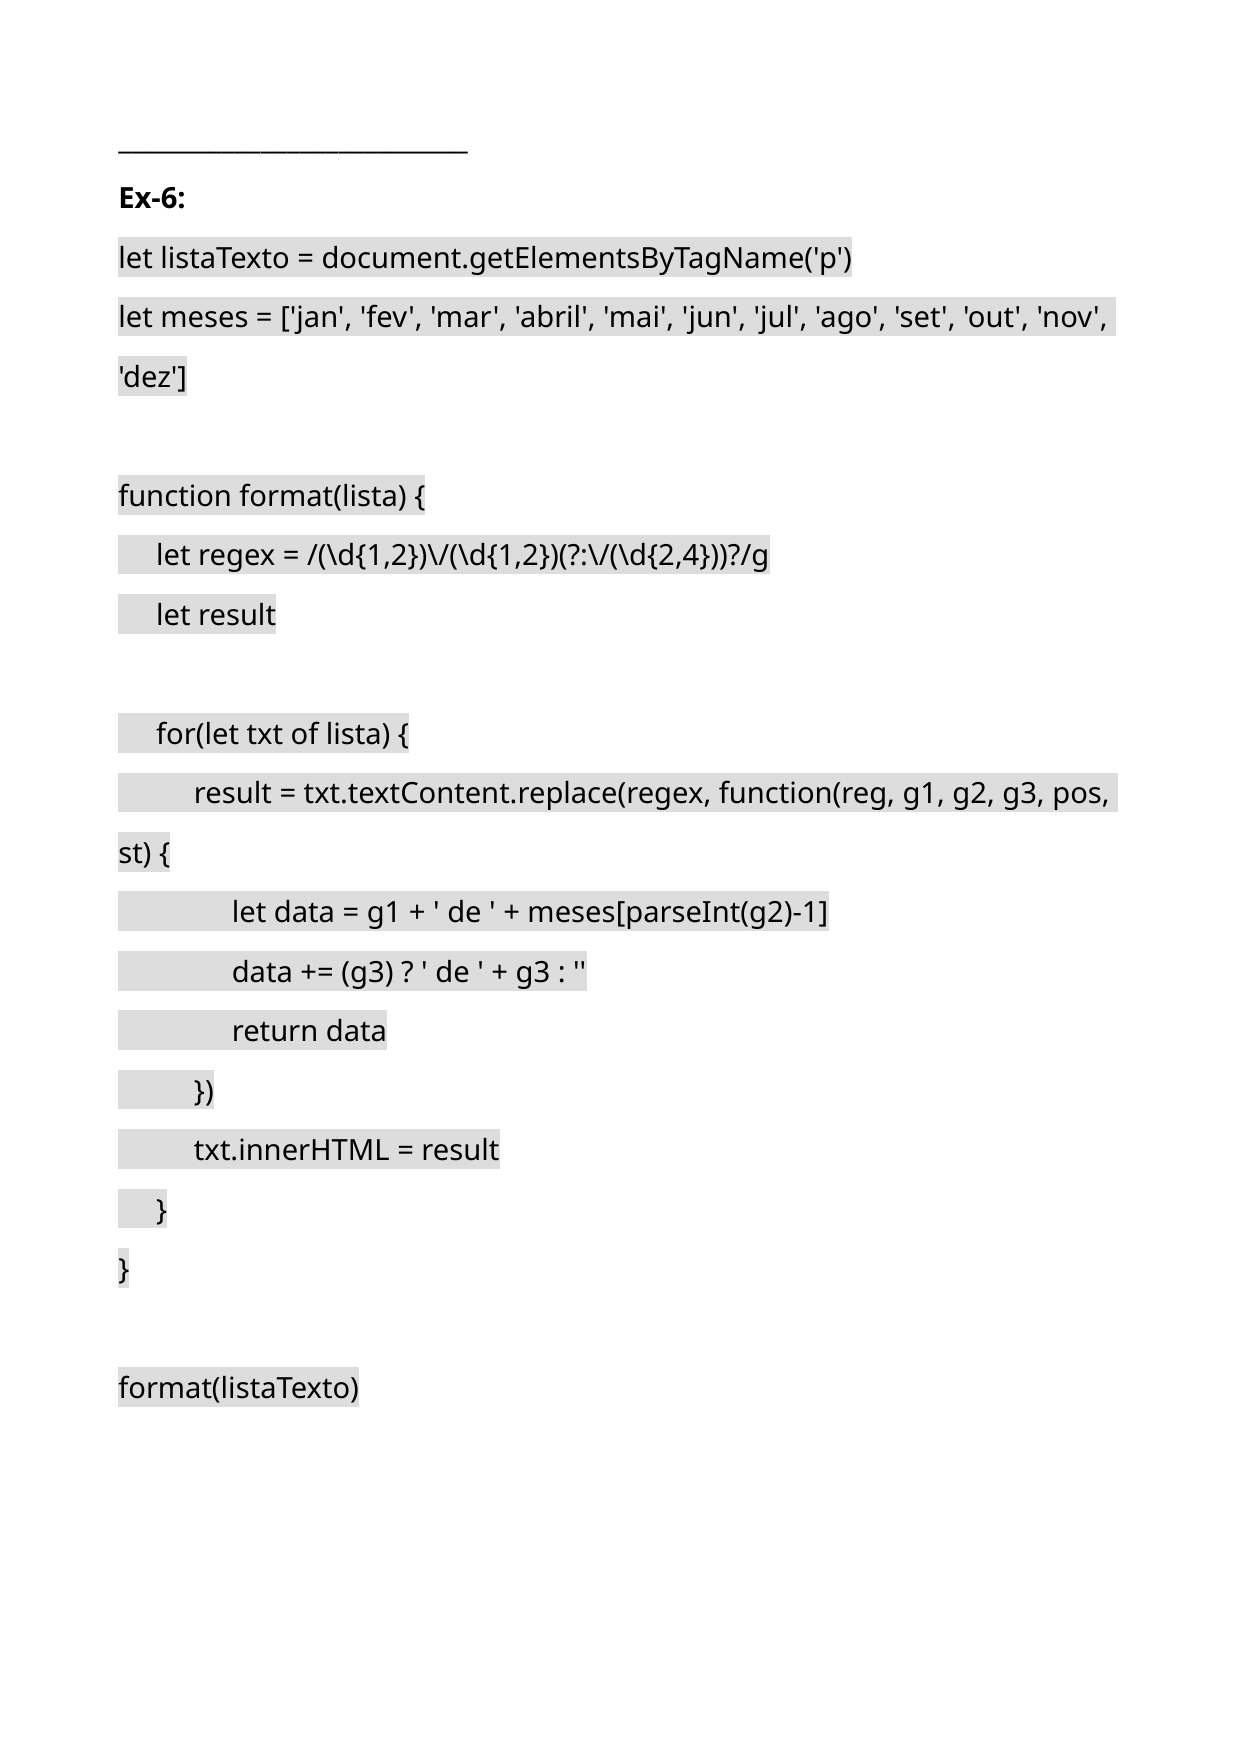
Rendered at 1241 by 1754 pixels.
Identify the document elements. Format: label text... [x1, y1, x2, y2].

text data += (g3) ? ' de ' + g3 : '' [118, 951, 1122, 991]
text format(listaTexto) [118, 1367, 1122, 1407]
text result = txt.textContent.replace(regex, function(reg, g1, g2, g3, pos, st) { [118, 772, 1122, 872]
text let listaTexto = document.getElementsByTagName('p') [118, 237, 1122, 277]
text let result [118, 594, 1122, 634]
text function format(lista) { [118, 475, 1122, 515]
text let data = g1 + ' de ' + meses[parseInt(g2)-1] [118, 891, 1122, 931]
text for(let txt of lista) { [118, 713, 1122, 753]
text } [118, 1248, 1122, 1288]
text Ex-6: [118, 178, 1122, 217]
text let regex = /(\d{1,2})\/(\d{1,2})(?:\/(\d{2,4}))?/g [118, 534, 1122, 574]
text txt.innerHTML = result [118, 1129, 1122, 1169]
text return data [118, 1010, 1122, 1050]
text }) [118, 1070, 1122, 1109]
text ___________________________ [118, 118, 1122, 158]
text let meses = ['jan', 'fev', 'mar', 'abril', 'mai', 'jun', 'jul', 'ago', 'set', 'out', 'nov', 'dez'] [118, 297, 1122, 396]
text } [118, 1189, 1122, 1228]
